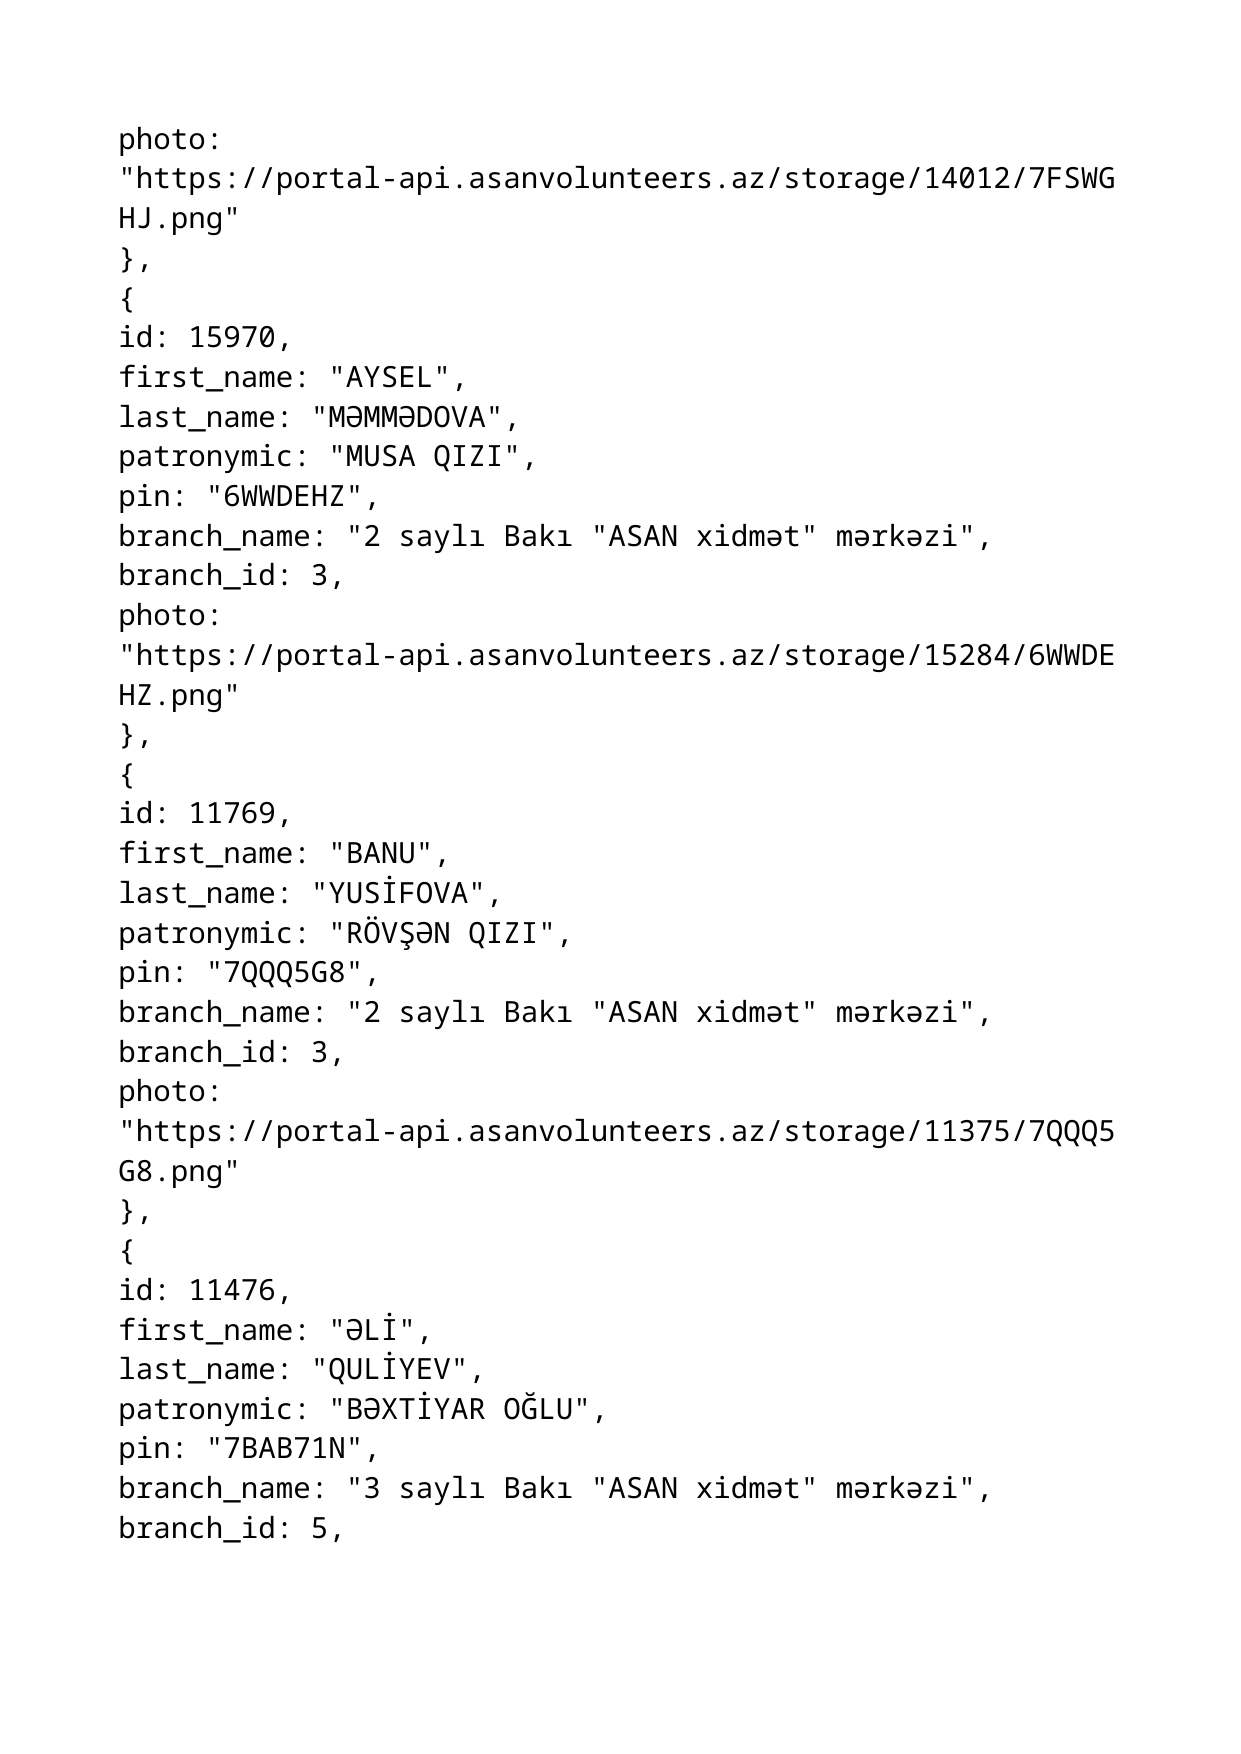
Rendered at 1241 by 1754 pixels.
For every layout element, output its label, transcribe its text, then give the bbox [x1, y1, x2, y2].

text { [118, 1229, 1122, 1269]
text photo: "https://portal-api.asanvolunteers.az/storage/14012/7FSWGHJ.png" [118, 118, 1122, 237]
text last_name: "QULİYEV", [118, 1348, 1122, 1388]
text { [118, 753, 1122, 793]
text branch_id: 3, [118, 1031, 1122, 1071]
text photo: "https://portal-api.asanvolunteers.az/storage/15284/6WWDEHZ.png" [118, 594, 1122, 713]
text pin: "6WWDEHZ", [118, 475, 1122, 515]
text last_name: "MƏMMƏDOVA", [118, 396, 1122, 436]
text id: 11769, [118, 793, 1122, 832]
text }, [118, 1190, 1122, 1229]
text patronymic: "RÖVŞƏN QIZI", [118, 912, 1122, 952]
text }, [118, 237, 1122, 277]
text }, [118, 713, 1122, 753]
text branch_name: "2 saylı Bakı "ASAN xidmət" mərkəzi", [118, 515, 1122, 555]
text id: 15970, [118, 317, 1122, 356]
text pin: "7QQQ5G8", [118, 952, 1122, 991]
text patronymic: "MUSA QIZI", [118, 436, 1122, 475]
text first_name: "AYSEL", [118, 356, 1122, 396]
text branch_id: 3, [118, 555, 1122, 594]
text photo: "https://portal-api.asanvolunteers.az/storage/11375/7QQQ5G8.png" [118, 1071, 1122, 1190]
text first_name: "ƏLİ", [118, 1309, 1122, 1348]
text patronymic: "BƏXTİYAR OĞLU", [118, 1388, 1122, 1428]
text id: 11476, [118, 1269, 1122, 1309]
text first_name: "BANU", [118, 832, 1122, 872]
text branch_name: "3 saylı Bakı "ASAN xidmət" mərkəzi", [118, 1467, 1122, 1507]
text last_name: "YUSİFOVA", [118, 872, 1122, 912]
text branch_name: "2 saylı Bakı "ASAN xidmət" mərkəzi", [118, 991, 1122, 1031]
text pin: "7BAB71N", [118, 1428, 1122, 1467]
text branch_id: 5, [118, 1507, 1122, 1547]
text { [118, 277, 1122, 317]
